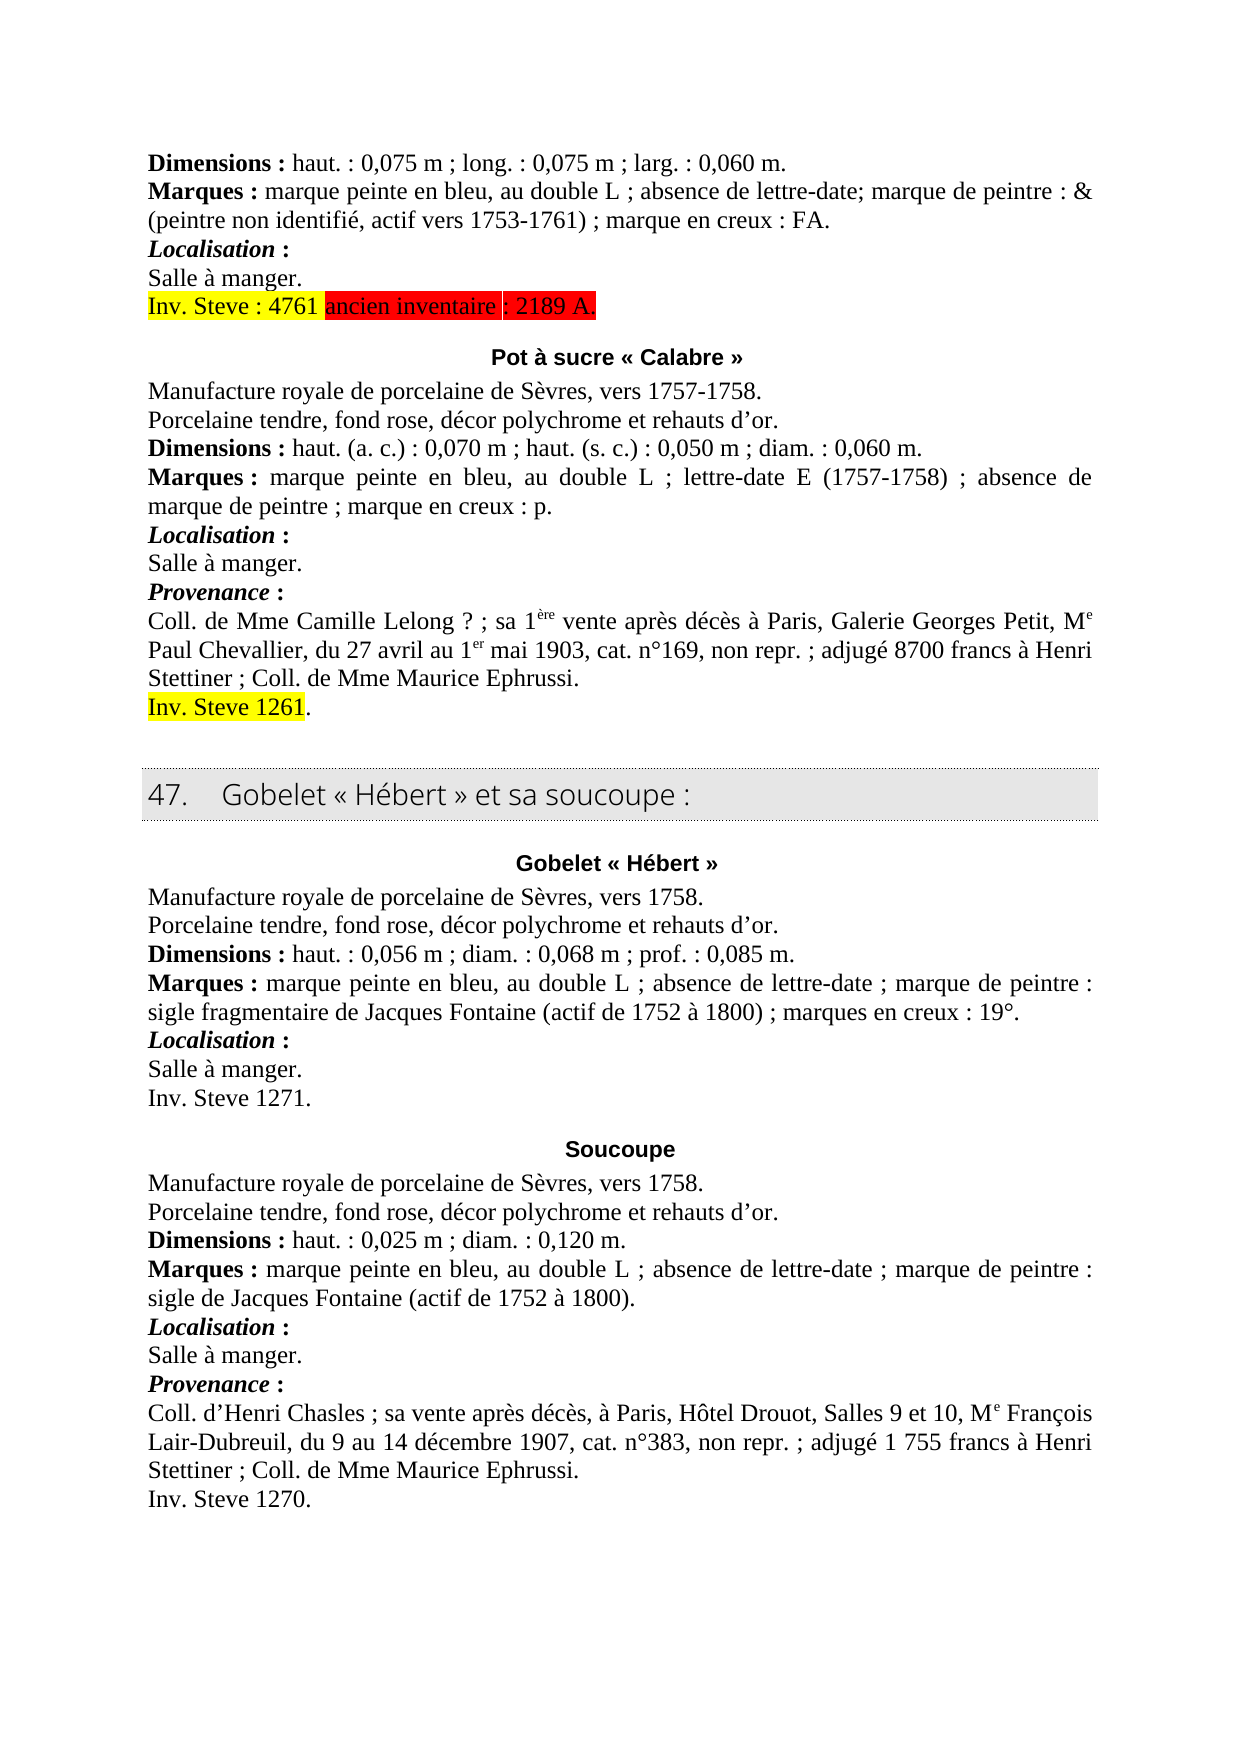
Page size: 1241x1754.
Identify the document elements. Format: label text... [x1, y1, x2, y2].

text Manufacture royale de porcelaine de Sèvres, vers 1758. [148, 882, 1093, 911]
text Localisation : [148, 1312, 1093, 1340]
text Porcelaine tendre, fond rose, décor polychrome et rehauts d’or. [148, 405, 1093, 433]
subtitle Pot à sucre « Calabre » [148, 344, 1093, 370]
subtitle Gobelet « Hébert » et sa soucoupe : [142, 768, 1098, 820]
text Coll. de Mme Camille Lelong ? ; sa 1ère vente après décès à Paris, Galerie Georges Petit, Me Paul Chevallier, du 27 avril au 1er mai 1903, cat. n°169, non repr. ; adjugé 8700 francs à Henri Stettiner ; Coll. de Mme Maurice Ephrussi. [148, 606, 1093, 692]
text Salle à manger. [148, 548, 1093, 577]
text Manufacture royale de porcelaine de Sèvres, vers 1758. [148, 1168, 1093, 1197]
text Dimensions : haut. : 0,075 m ; long. : 0,075 m ; larg. : 0,060 m. [148, 148, 1093, 176]
text Marques : marque peinte en bleu, au double L ; absence de lettre-date; marque de peintre : & (peintre non identifié, actif vers 1753-1761) ; marque en creux : FA. [148, 176, 1093, 234]
text Dimensions : haut. (a. c.) : 0,070 m ; haut. (s. c.) : 0,050 m ; diam. : 0,060 m. [148, 433, 1093, 462]
text Salle à manger. [148, 1054, 1093, 1083]
text Coll. d’Henri Chasles ; sa vente après décès, à Paris, Hôtel Drouot, Salles 9 et 10, Me François Lair-Dubreuil, du 9 au 14 décembre 1907, cat. n°383, non repr. ; adjugé 1 755 francs à Henri Stettiner ; Coll. de Mme Maurice Ephrussi. [148, 1398, 1093, 1484]
text Inv. Steve 1261. [148, 692, 1093, 721]
text Inv. Steve 1270. [148, 1484, 1093, 1513]
text Porcelaine tendre, fond rose, décor polychrome et rehauts d’or. [148, 1197, 1093, 1225]
text Provenance : [148, 577, 1093, 606]
text Marques : marque peinte en bleu, au double L ; absence de lettre-date ; marque de peintre : sigle de Jacques Fontaine (actif de 1752 à 1800). [148, 1254, 1093, 1312]
text Manufacture royale de porcelaine de Sèvres, vers 1757-1758. [148, 376, 1093, 405]
text Localisation : [148, 234, 1093, 263]
text Inv. Steve 1271. [148, 1083, 1093, 1112]
text Dimensions : haut. : 0,056 m ; diam. : 0,068 m ; prof. : 0,085 m. [148, 939, 1093, 968]
text Salle à manger. [148, 1340, 1093, 1369]
text Marques : marque peinte en bleu, au double L ; lettre-date E (1757-1758) ; absence de marque de peintre ; marque en creux : p. [148, 462, 1093, 520]
subtitle Soucoupe [148, 1136, 1093, 1162]
text Marques : marque peinte en bleu, au double L ; absence de lettre-date ; marque de peintre : sigle fragmentaire de Jacques Fontaine (actif de 1752 à 1800) ; marques en creux : 19°. [148, 968, 1093, 1026]
text Localisation : [148, 1026, 1093, 1054]
text Provenance : [148, 1369, 1093, 1398]
text Dimensions : haut. : 0,025 m ; diam. : 0,120 m. [148, 1225, 1093, 1254]
text Salle à manger. [148, 263, 1093, 291]
text Localisation : [148, 520, 1093, 548]
subtitle Gobelet « Hébert » [148, 849, 1093, 876]
text Inv. Steve : 4761 ancien inventaire : 2189 A. [148, 291, 1093, 320]
text Porcelaine tendre, fond rose, décor polychrome et rehauts d’or. [148, 911, 1093, 939]
